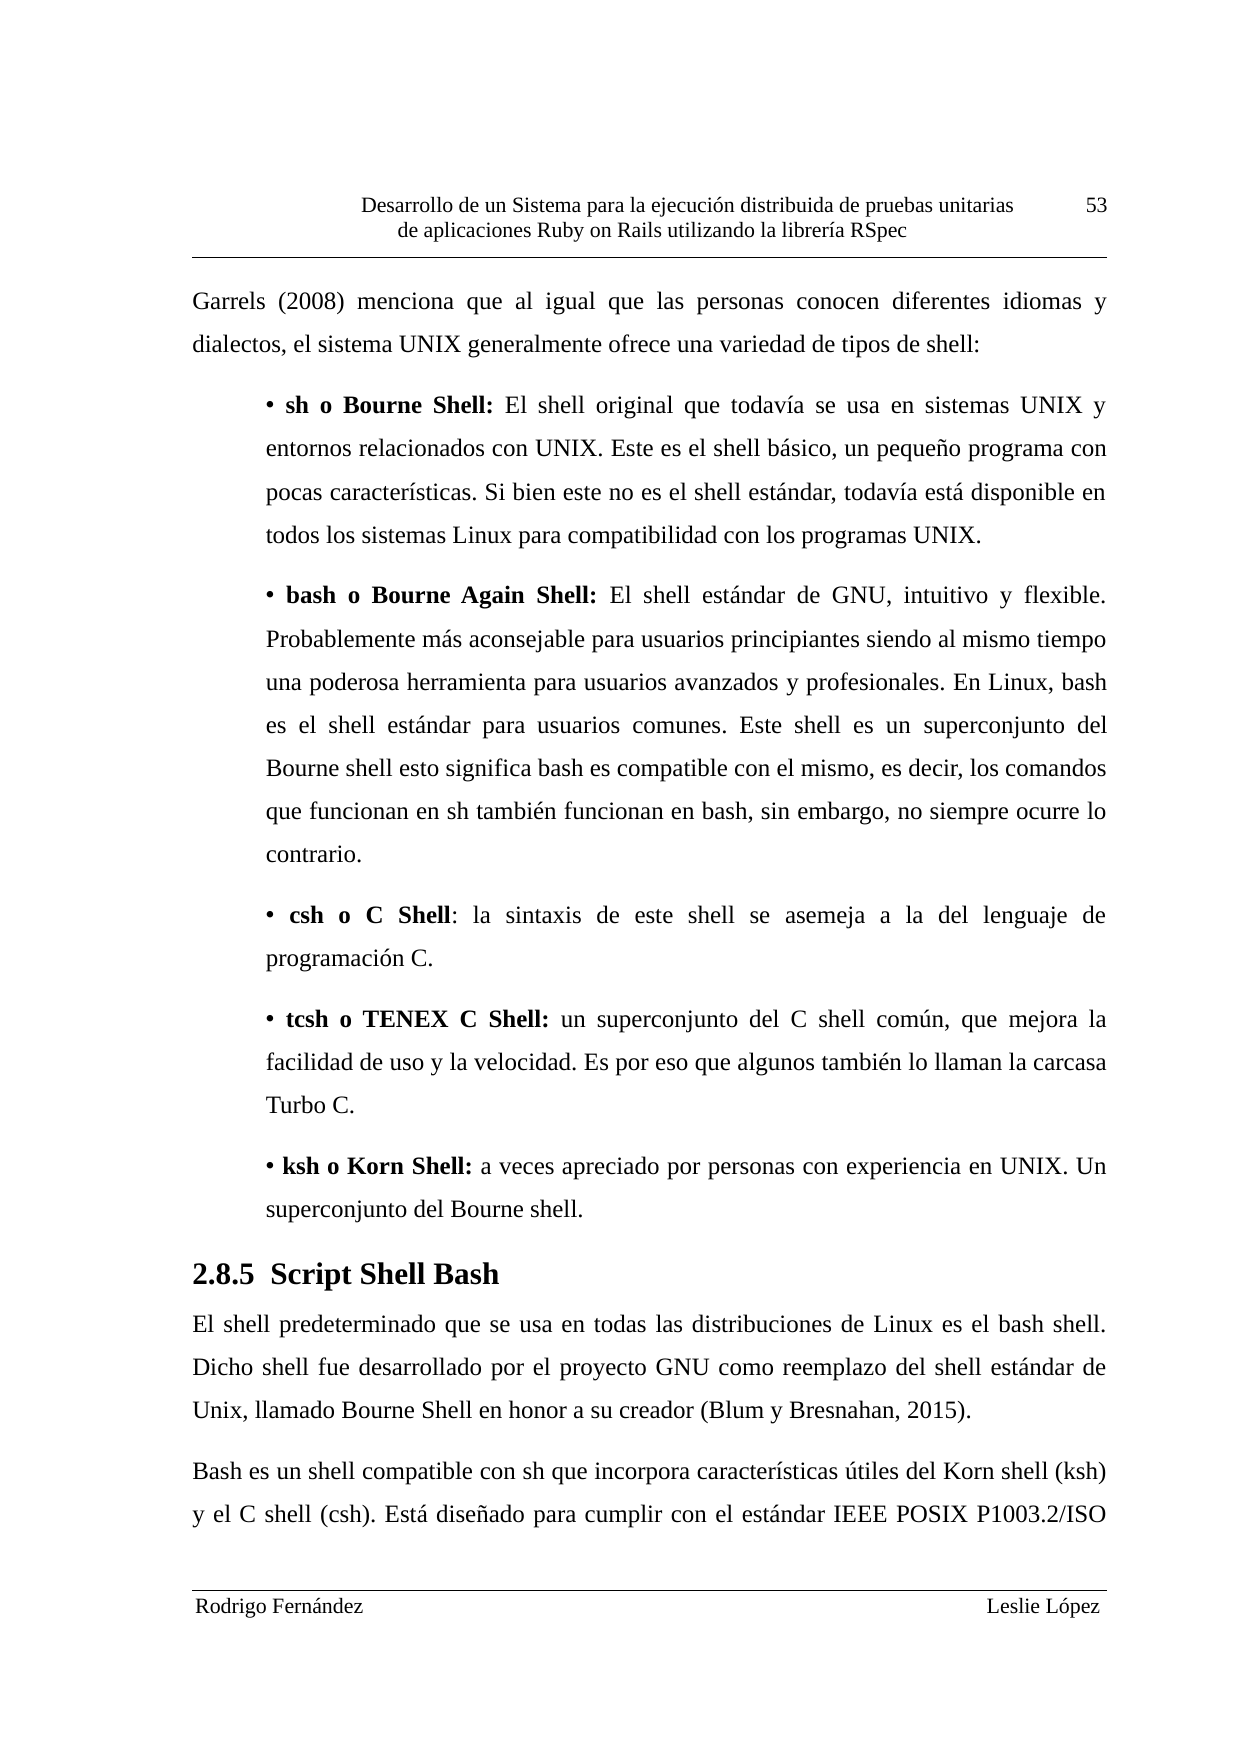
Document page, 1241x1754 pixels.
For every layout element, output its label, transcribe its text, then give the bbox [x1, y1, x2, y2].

subtitle Script Shell Bash [192, 1255, 1107, 1291]
list csh o C Shell: la sintaxis de este shell se asemeja a la del lenguaje de programación C. [192, 900, 1107, 972]
list ksh o Korn Shell: a veces apreciado por personas con experiencia en UNIX. Un superconjunto del Bourne shell. [192, 1151, 1107, 1223]
list sh o Bourne Shell: El shell original que todavía se usa en sistemas UNIX y entornos relacionados con UNIX. Este es el shell básico, un pequeño programa con pocas características. Si bien este no es el shell estándar, todavía está disponible en todos los sistemas Linux para compatibilidad con los programas UNIX. [192, 390, 1107, 548]
list bash o Bourne Again Shell: El shell estándar de GNU, intuitivo y flexible. Probablemente más aconsejable para usuarios principiantes siendo al mismo tiempo una poderosa herramienta para usuarios avanzados y profesionales. En Linux, bash es el shell estándar para usuarios comunes. Este shell es un superconjunto del Bourne shell esto significa bash es compatible con el mismo, es decir, los comandos que funcionan en sh también funcionan en bash, sin embargo, no siempre ocurre lo contrario. [192, 581, 1107, 868]
text Bash es un shell compatible con sh que incorpora características útiles del Korn shell (ksh) y el C shell (csh). Está diseñado para cumplir con el estándar IEEE POSIX P1003.2/ISO [192, 1456, 1107, 1528]
text Garrels (2008)⁠ menciona que al igual que las personas conocen diferentes idiomas y dialectos, el sistema UNIX generalmente ofrece una variedad de tipos de shell: [192, 286, 1107, 358]
list El shell predeterminado que se usa en todas las distribuciones de Linux es el bash shell. Dicho shell fue desarrollado por el proyecto GNU como reemplazo del shell estándar de Unix, llamado Bourne Shell en honor a su creador (Blum y Bresnahan, 2015).⁠ [192, 1309, 1107, 1424]
list tcsh o TENEX C Shell: un superconjunto del C shell común, que mejora la facilidad de uso y la velocidad. Es por eso que algunos también lo llaman la carcasa Turbo C. [192, 1004, 1107, 1119]
